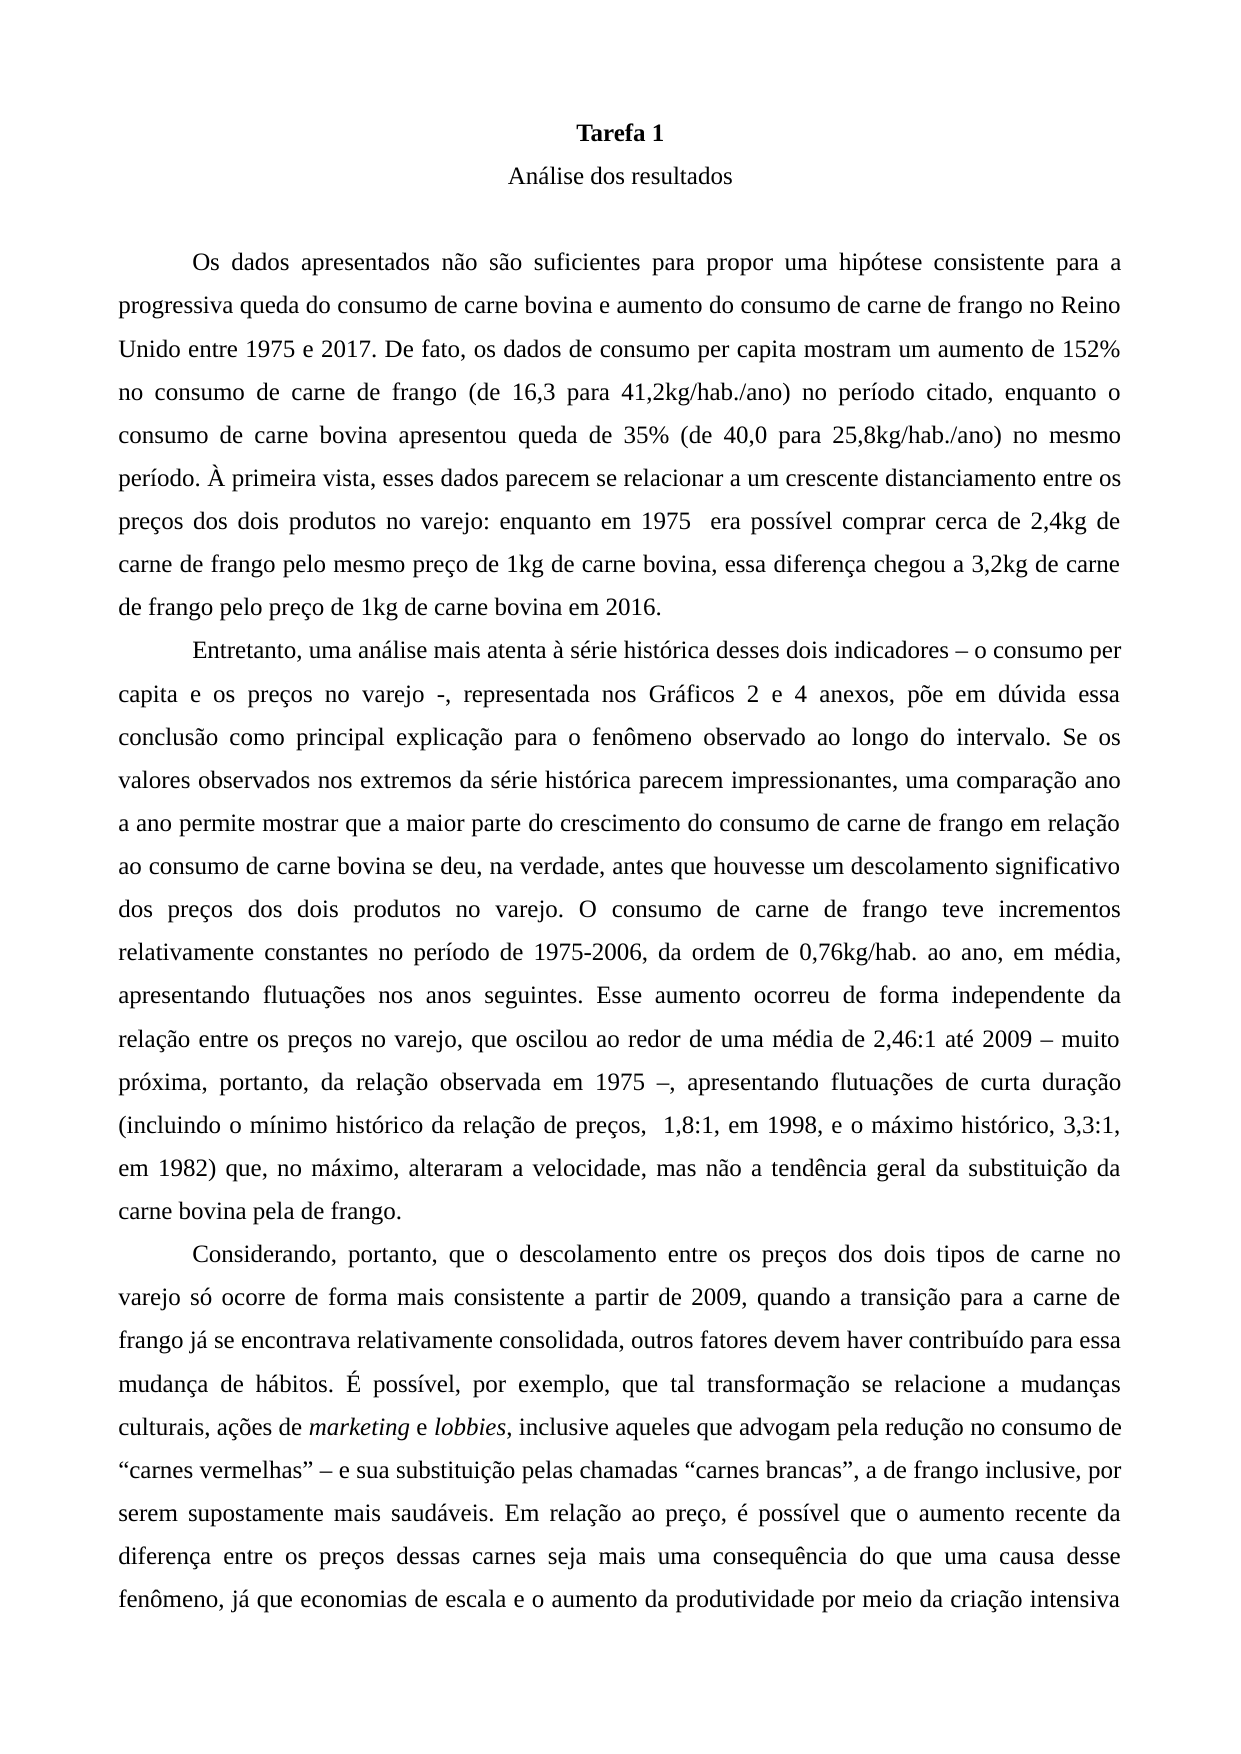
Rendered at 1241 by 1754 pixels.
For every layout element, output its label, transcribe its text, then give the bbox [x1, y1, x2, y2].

text Considerando, portanto, que o descolamento entre os preços dos dois tipos de carne no varejo só ocorre de forma mais consistente a partir de 2009, quando a transição para a carne de frango já se encontrava relativamente consolidada, outros fatores devem haver contribuído para essa mudança de hábitos. É possível, por exemplo, que tal transformação se relacione a mudanças culturais, ações de marketing e lobbies, inclusive aqueles que advogam pela redução no consumo de “carnes vermelhas” – e sua substituição pelas chamadas “carnes brancas”, a de frango inclusive, por serem supostamente mais saudáveis. Em relação ao preço, é possível que o aumento recente da diferença entre os preços dessas carnes seja mais uma consequência do que uma causa desse fenômeno, já que economias de escala e o aumento da produtividade por meio da criação intensiva [118, 1239, 1122, 1613]
text Entretanto, uma análise mais atenta à série histórica desses dois indicadores – o consumo per capita e os preços no varejo -, representada nos Gráficos 2 e 4 anexos, põe em dúvida essa conclusão como principal explicação para o fenômeno observado ao longo do intervalo. Se os valores observados nos extremos da série histórica parecem impressionantes, uma comparação ano a ano permite mostrar que a maior parte do crescimento do consumo de carne de frango em relação ao consumo de carne bovina se deu, na verdade, antes que houvesse um descolamento significativo dos preços dos dois produtos no varejo. O consumo de carne de frango teve incrementos relativamente constantes no período de 1975-2006, da ordem de 0,76kg/hab. ao ano, em média, apresentando flutuações nos anos seguintes. Esse aumento ocorreu de forma independente da relação entre os preços no varejo, que oscilou ao redor de uma média de 2,46:1 até 2009 – muito próxima, portanto, da relação observada em 1975 –, apresentando flutuações de curta duração (incluindo o mínimo histórico da relação de preços, 1,8:1, em 1998, e o máximo histórico, 3,3:1, em 1982) que, no máximo, alteraram a velocidade, mas não a tendência geral da substituição da carne bovina pela de frango. [118, 636, 1122, 1225]
text Os dados apresentados não são suficientes para propor uma hipótese consistente para a progressiva queda do consumo de carne bovina e aumento do consumo de carne de frango no Reino Unido entre 1975 e 2017. De fato, os dados de consumo per capita mostram um aumento de 152% no consumo de carne de frango (de 16,3 para 41,2kg/hab./ano) no período citado, enquanto o consumo de carne bovina apresentou queda de 35% (de 40,0 para 25,8kg/hab./ano) no mesmo período. À primeira vista, esses dados parecem se relacionar a um crescente distanciamento entre os preços dos dois produtos no varejo: enquanto em 1975 era possível comprar cerca de 2,4kg de carne de frango pelo mesmo preço de 1kg de carne bovina, essa diferença chegou a 3,2kg de carne de frango pelo preço de 1kg de carne bovina em 2016. [118, 247, 1122, 621]
text Análise dos resultados [118, 161, 1122, 190]
text Tarefa 1 [118, 118, 1122, 147]
